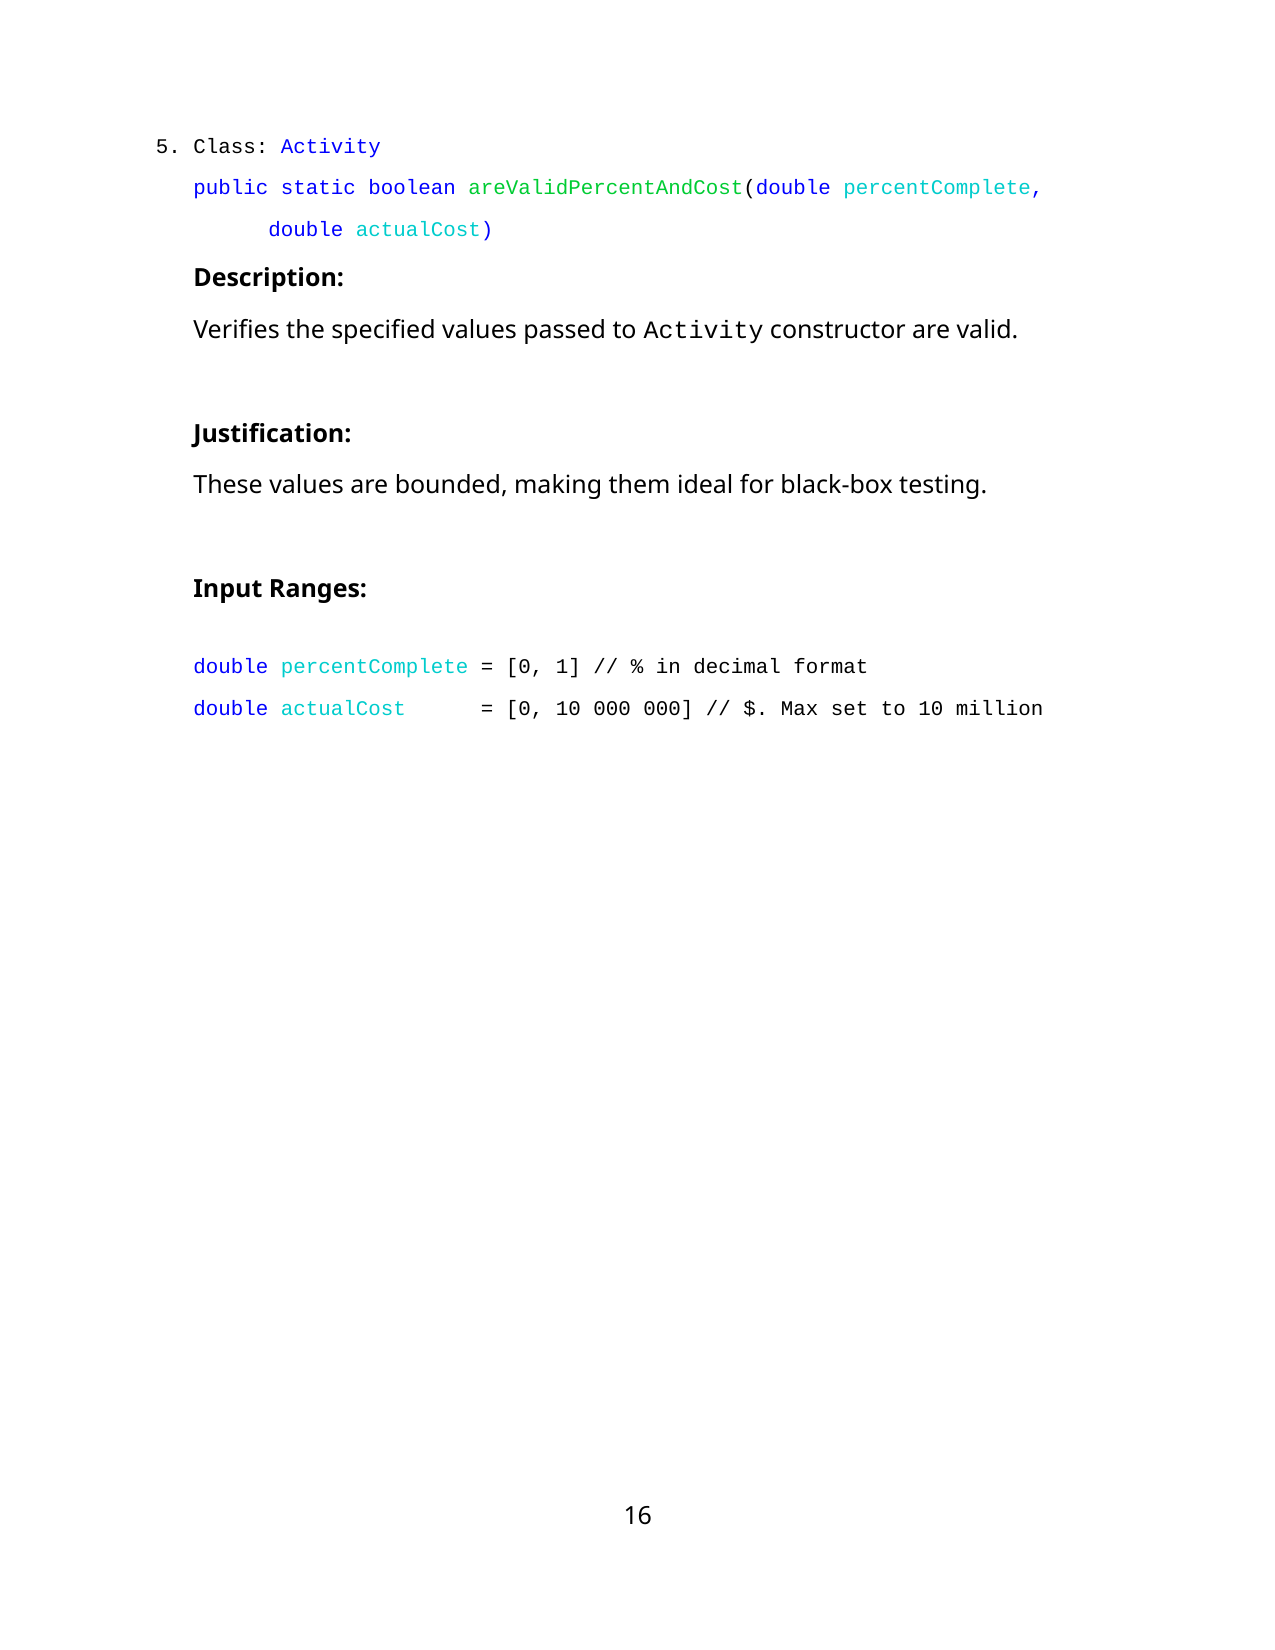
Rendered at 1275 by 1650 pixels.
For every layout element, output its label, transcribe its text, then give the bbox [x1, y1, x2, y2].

list public static boolean areValidPercentAndCost(double percentComplete, [156, 177, 1157, 201]
text Input Ranges: [193, 571, 1157, 605]
list Class: Activity [156, 136, 1157, 159]
list double actualCost = [0, 10 000 000] // $. Max set to 10 million [193, 698, 1157, 722]
text These values are bounded, making them ideal for black-box testing. [193, 467, 1157, 501]
text Description: [193, 260, 1157, 294]
text Justification: [193, 415, 1157, 449]
list double actualCost) [231, 218, 1157, 242]
text Verifies the specified values passed to Activity constructor are valid. [193, 312, 1157, 346]
list double percentComplete = [0, 1] // % in decimal format [156, 657, 1157, 680]
